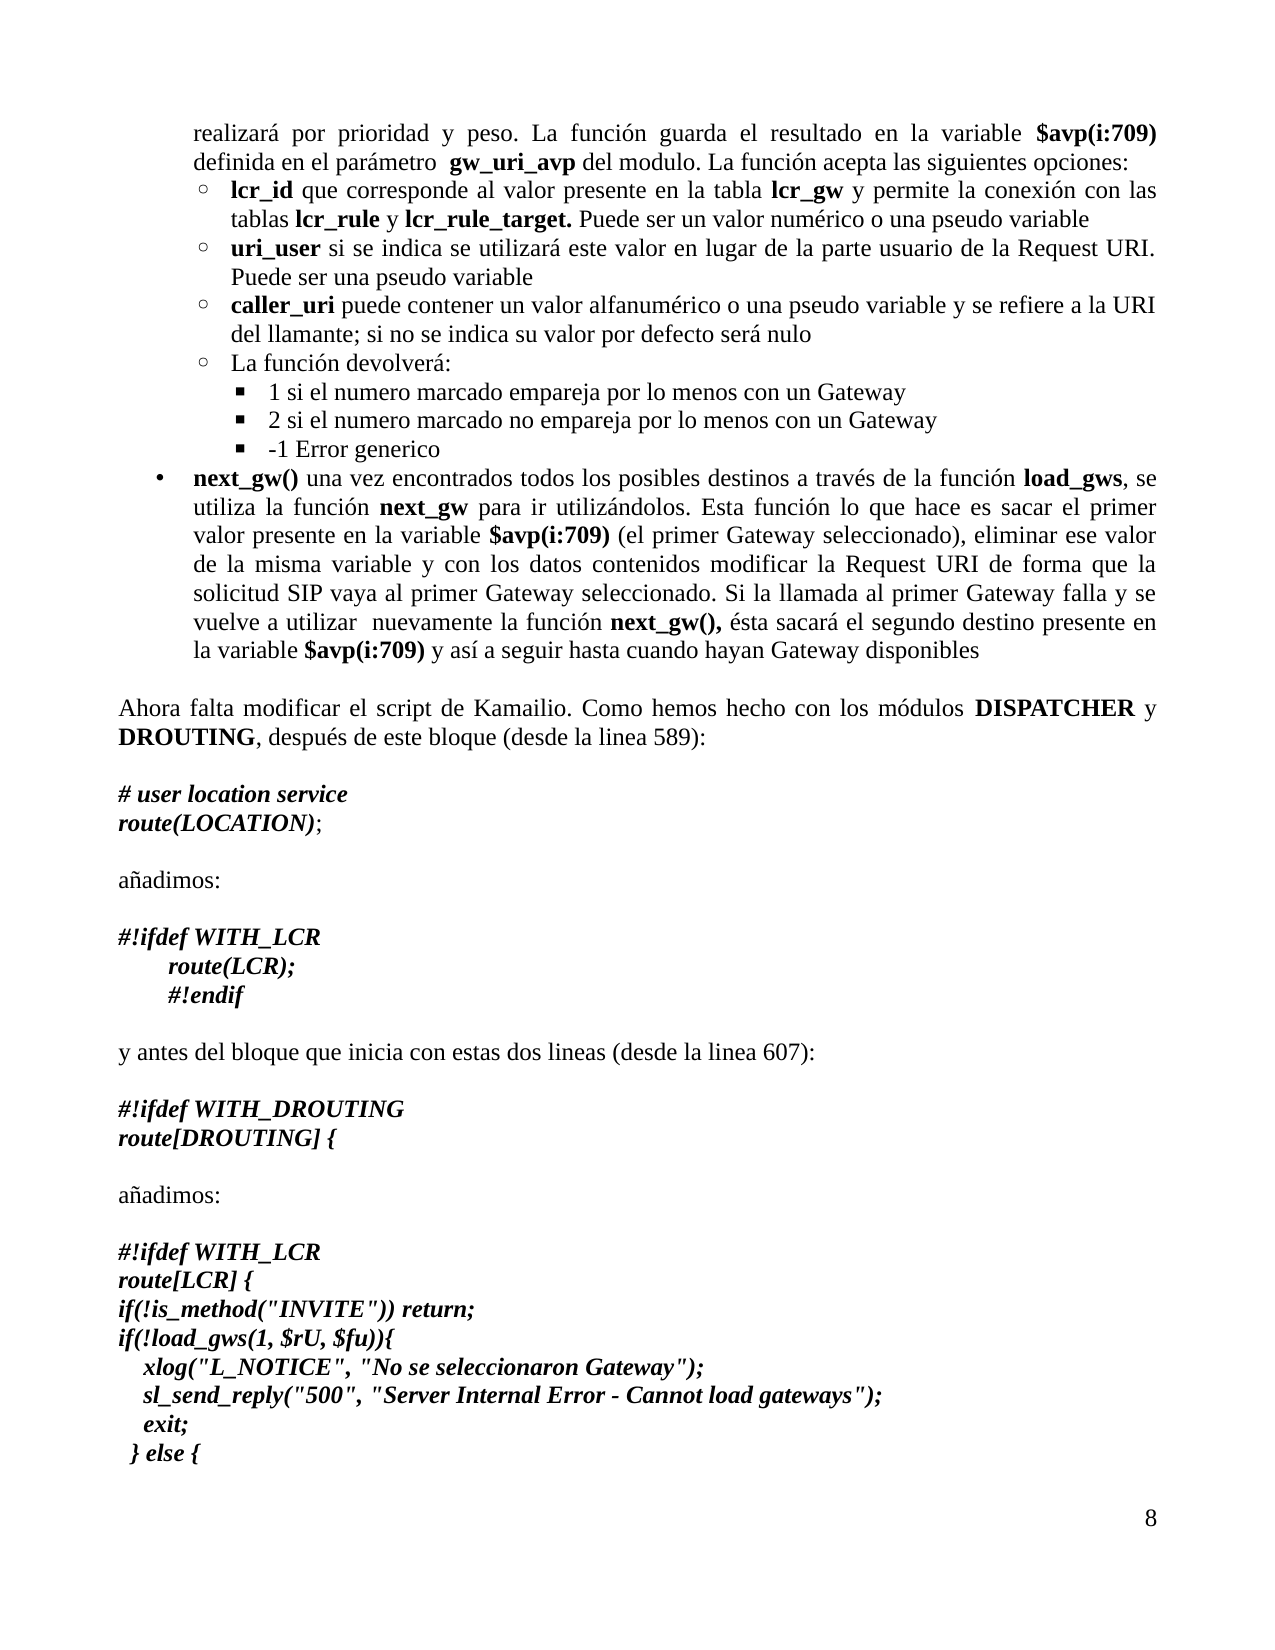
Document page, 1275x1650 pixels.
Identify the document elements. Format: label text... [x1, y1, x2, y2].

text añadimos: [118, 865, 1157, 894]
text if(!load_gws(1, $rU, $fu)){ [118, 1323, 1157, 1352]
text #!endif [118, 980, 1157, 1008]
text route(LOCATION); [118, 808, 1157, 837]
list uri_user si se indica se utilizará este valor en lugar de la parte usuario de la Request URI. Puede ser una pseudo variable [193, 233, 1157, 291]
text if(!is_method("INVITE")) return; [118, 1294, 1157, 1323]
text #!ifdef WITH_LCR [118, 1237, 1157, 1266]
list -1 Error generico [231, 434, 1157, 463]
list realizará por prioridad y peso. La función guarda el resultado en la variable $avp(i:709) definida en el parámetro gw_uri_avp del modulo. La función acepta las siguientes opciones: [156, 118, 1157, 176]
text #!ifdef WITH_LCR [118, 922, 1157, 951]
list caller_uri puede contener un valor alfanumérico o una pseudo variable y se refiere a la URI del llamante; si no se indica su valor por defecto será nulo [193, 291, 1157, 348]
text # user location service [118, 779, 1157, 808]
text route[LCR] { [118, 1266, 1157, 1294]
list 2 si el numero marcado no empareja por lo menos con un Gateway [231, 406, 1157, 434]
text y antes del bloque que inicia con estas dos lineas (desde la linea 607): [118, 1037, 1157, 1066]
list 1 si el numero marcado empareja por lo menos con un Gateway [231, 377, 1157, 406]
text exit; [118, 1409, 1157, 1438]
text } else { [118, 1438, 1157, 1467]
list La función devolverá: [193, 348, 1157, 377]
list lcr_id que corresponde al valor presente en la tabla lcr_gw y permite la conexión con las tablas lcr_rule y lcr_rule_target. Puede ser un valor numérico o una pseudo variable [193, 176, 1157, 233]
text #!ifdef WITH_DROUTING [118, 1094, 1157, 1123]
text añadimos: [118, 1180, 1157, 1208]
text sl_send_reply("500", "Server Internal Error - Cannot load gateways"); [118, 1381, 1157, 1409]
text xlog("L_NOTICE", "No se seleccionaron Gateway"); [118, 1352, 1157, 1381]
text route[DROUTING] { [118, 1123, 1157, 1151]
text route(LCR); [118, 951, 1157, 980]
list next_gw() una vez encontrados todos los posibles destinos a través de la función load_gws, se utiliza la función next_gw para ir utilizándolos. Esta función lo que hace es sacar el primer valor presente en la variable $avp(i:709) (el primer Gateway seleccionado), eliminar ese valor de la misma variable y con los datos contenidos modificar la Request URI de forma que la solicitud SIP vaya al primer Gateway seleccionado. Si la llamada al primer Gateway falla y se vuelve a utilizar nuevamente la función next_gw(), ésta sacará el segundo destino presente en la variable $avp(i:709) y así a seguir hasta cuando hayan Gateway disponibles [156, 463, 1157, 664]
text Ahora falta modificar el script de Kamailio. Como hemos hecho con los módulos DISPATCHER y DROUTING, después de este bloque (desde la linea 589): [118, 693, 1157, 751]
